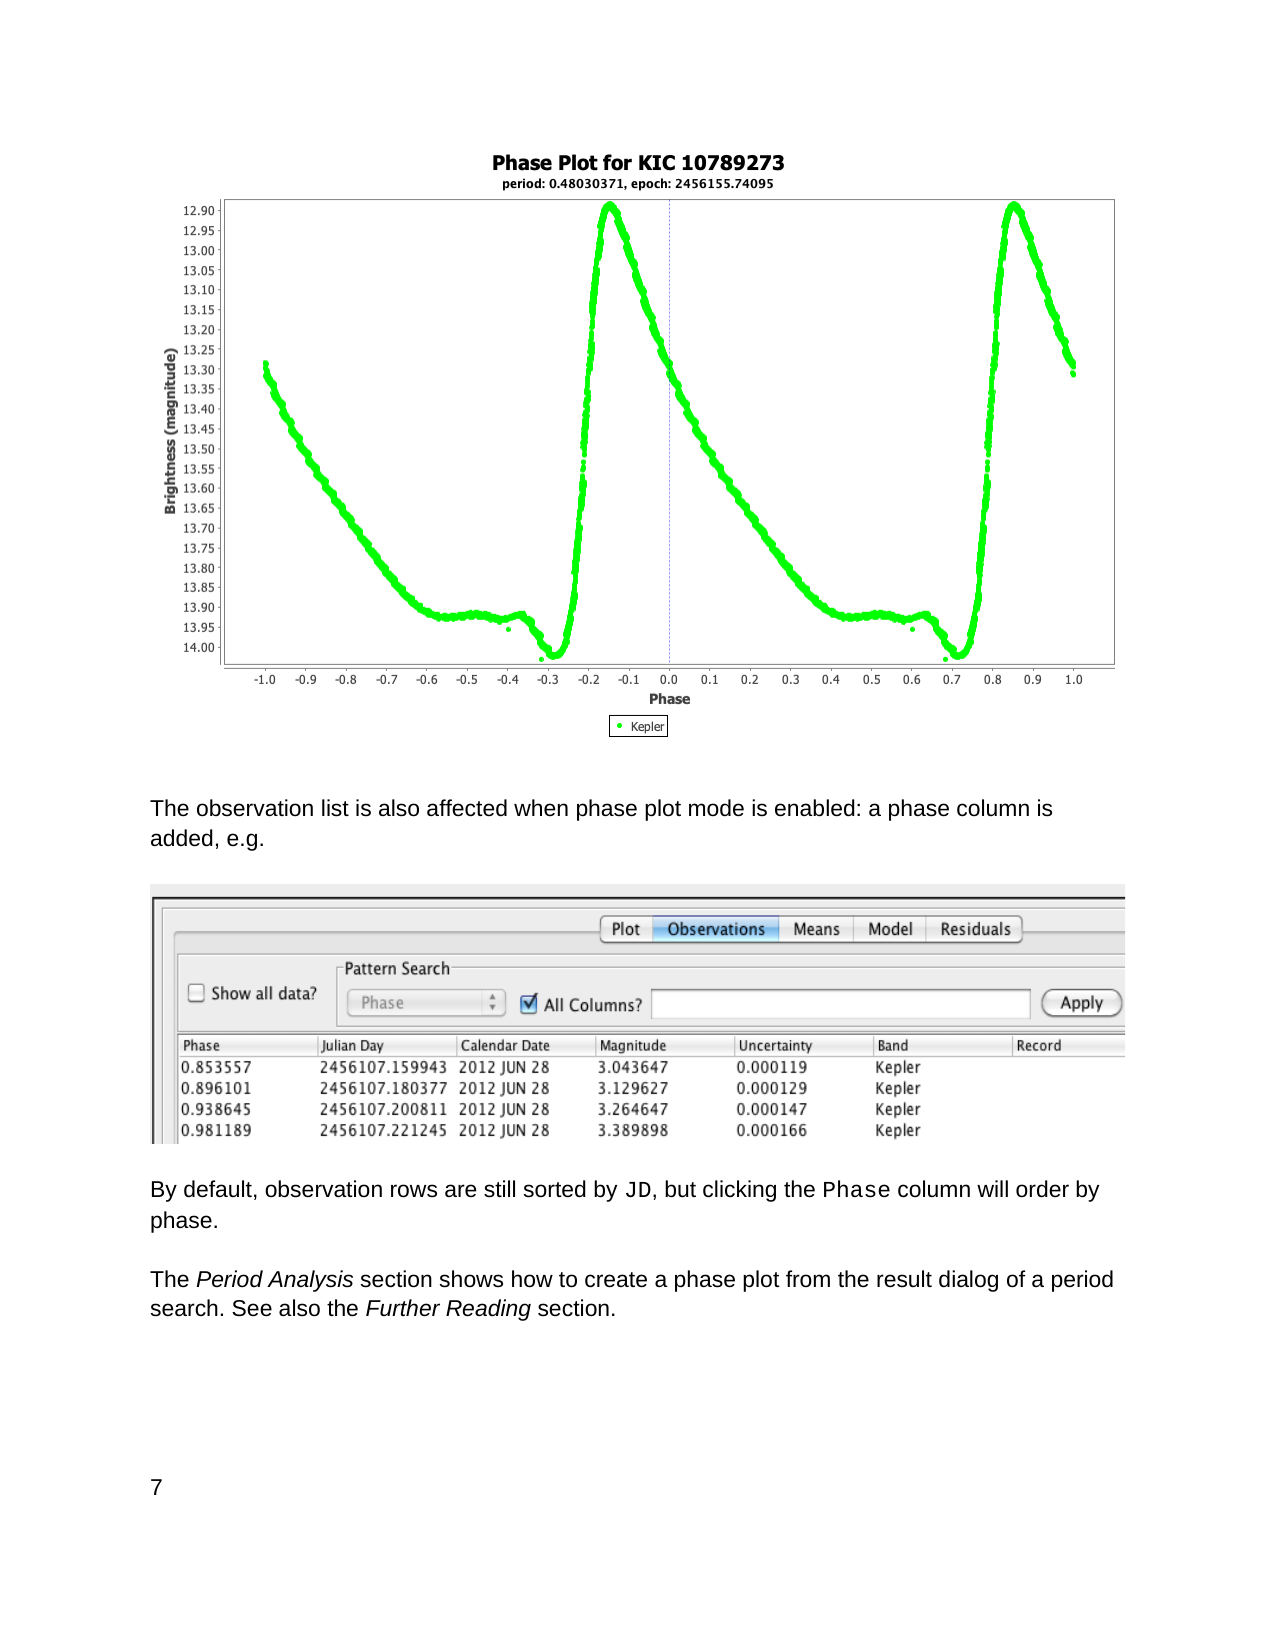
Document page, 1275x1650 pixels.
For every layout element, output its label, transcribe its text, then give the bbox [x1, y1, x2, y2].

text The observation list is also affected when phase plot mode is enabled: a phase column is added, e.g. [150, 796, 1125, 851]
text The Period Analysis section shows how to create a phase plot from the result dialog of a period search. See also the Further Reading section. [150, 1267, 1125, 1322]
table_header [150, 738, 1125, 767]
picture [150, 884, 1125, 1144]
picture [150, 150, 1125, 738]
text By default, observation rows are still sorted by JD, but clicking the Phase column will order by phase. [150, 1177, 1125, 1234]
